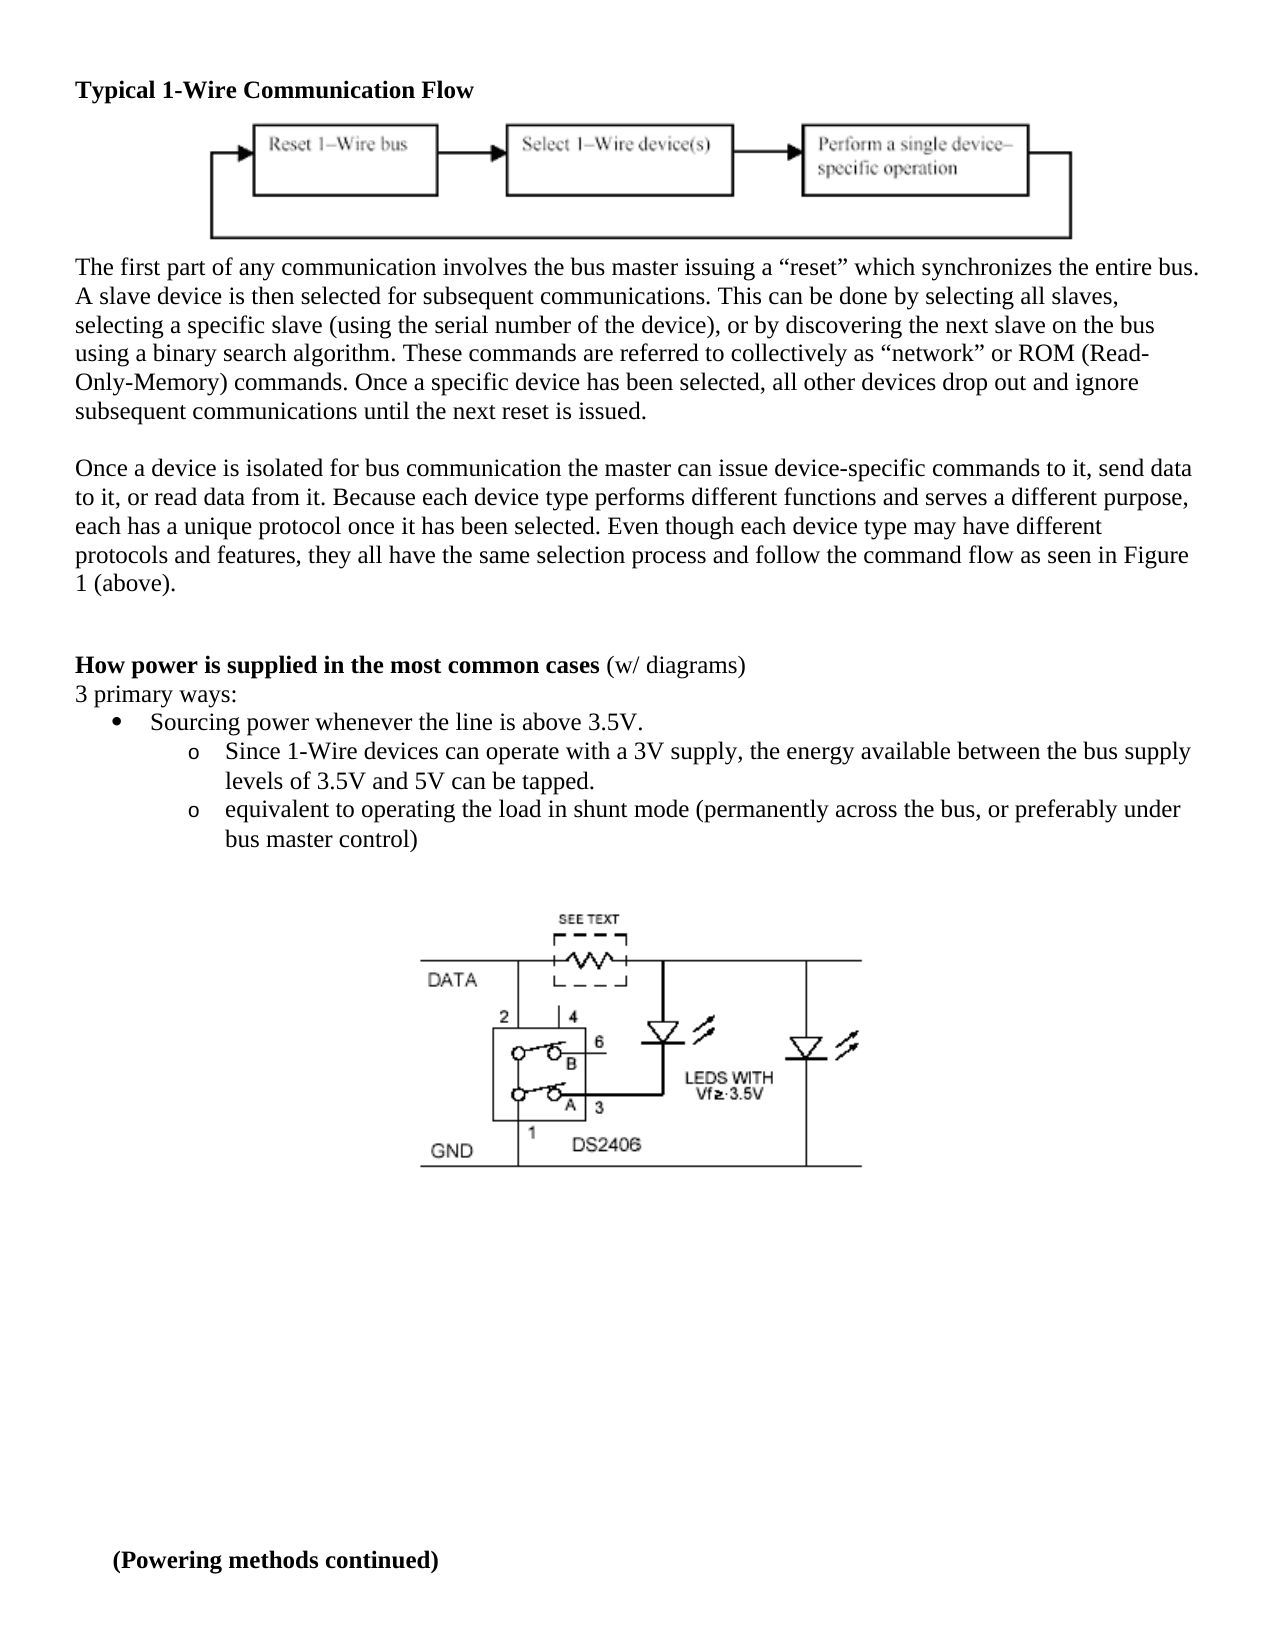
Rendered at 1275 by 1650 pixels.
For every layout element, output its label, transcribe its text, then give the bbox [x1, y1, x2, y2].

text How power is supplied in the most common cases (w/ diagrams) [75, 650, 1200, 679]
list Sourcing power whenever the line is above 3.5V. [112, 707, 1200, 736]
subtitle Typical 1-Wire Communication Flow [75, 75, 1200, 104]
list Since 1-Wire devices can operate with a 3V supply, the energy available between the bus supply levels of 3.5V and 5V can be tapped. [187, 736, 1200, 794]
text Once a device is isolated for bus communication the master can issue device-specific commands to it, send data to it, or read data from it. Because each device type performs different functions and serves a different purpose, each has a unique protocol once it has been selected. Even though each device type may have different protocols and features, they all have the same selection process and follow the command flow as seen in Figure 1 (above). [75, 453, 1200, 597]
picture [405, 910, 870, 1172]
text 3 primary ways: [75, 679, 1200, 707]
text The first part of any communication involves the bus master issuing a “reset” which synchronizes the entire bus. A slave device is then selected for subsequent communications. This can be done by selecting all slaves, selecting a specific slave (using the serial number of the device), or by discovering the next slave on the bus using a binary search algorithm. These commands are referred to collectively as “network” or ROM (Read-Only-Memory) commands. Once a specific device has been selected, all other devices drop out and ignore subsequent communications until the next reset is issued. [75, 252, 1200, 425]
picture [187, 103, 1088, 252]
text (Powering methods continued) [112, 1545, 1200, 1574]
list equivalent to operating the load in shunt mode (permanently across the bus, or preferably under bus master control) [187, 794, 1200, 853]
